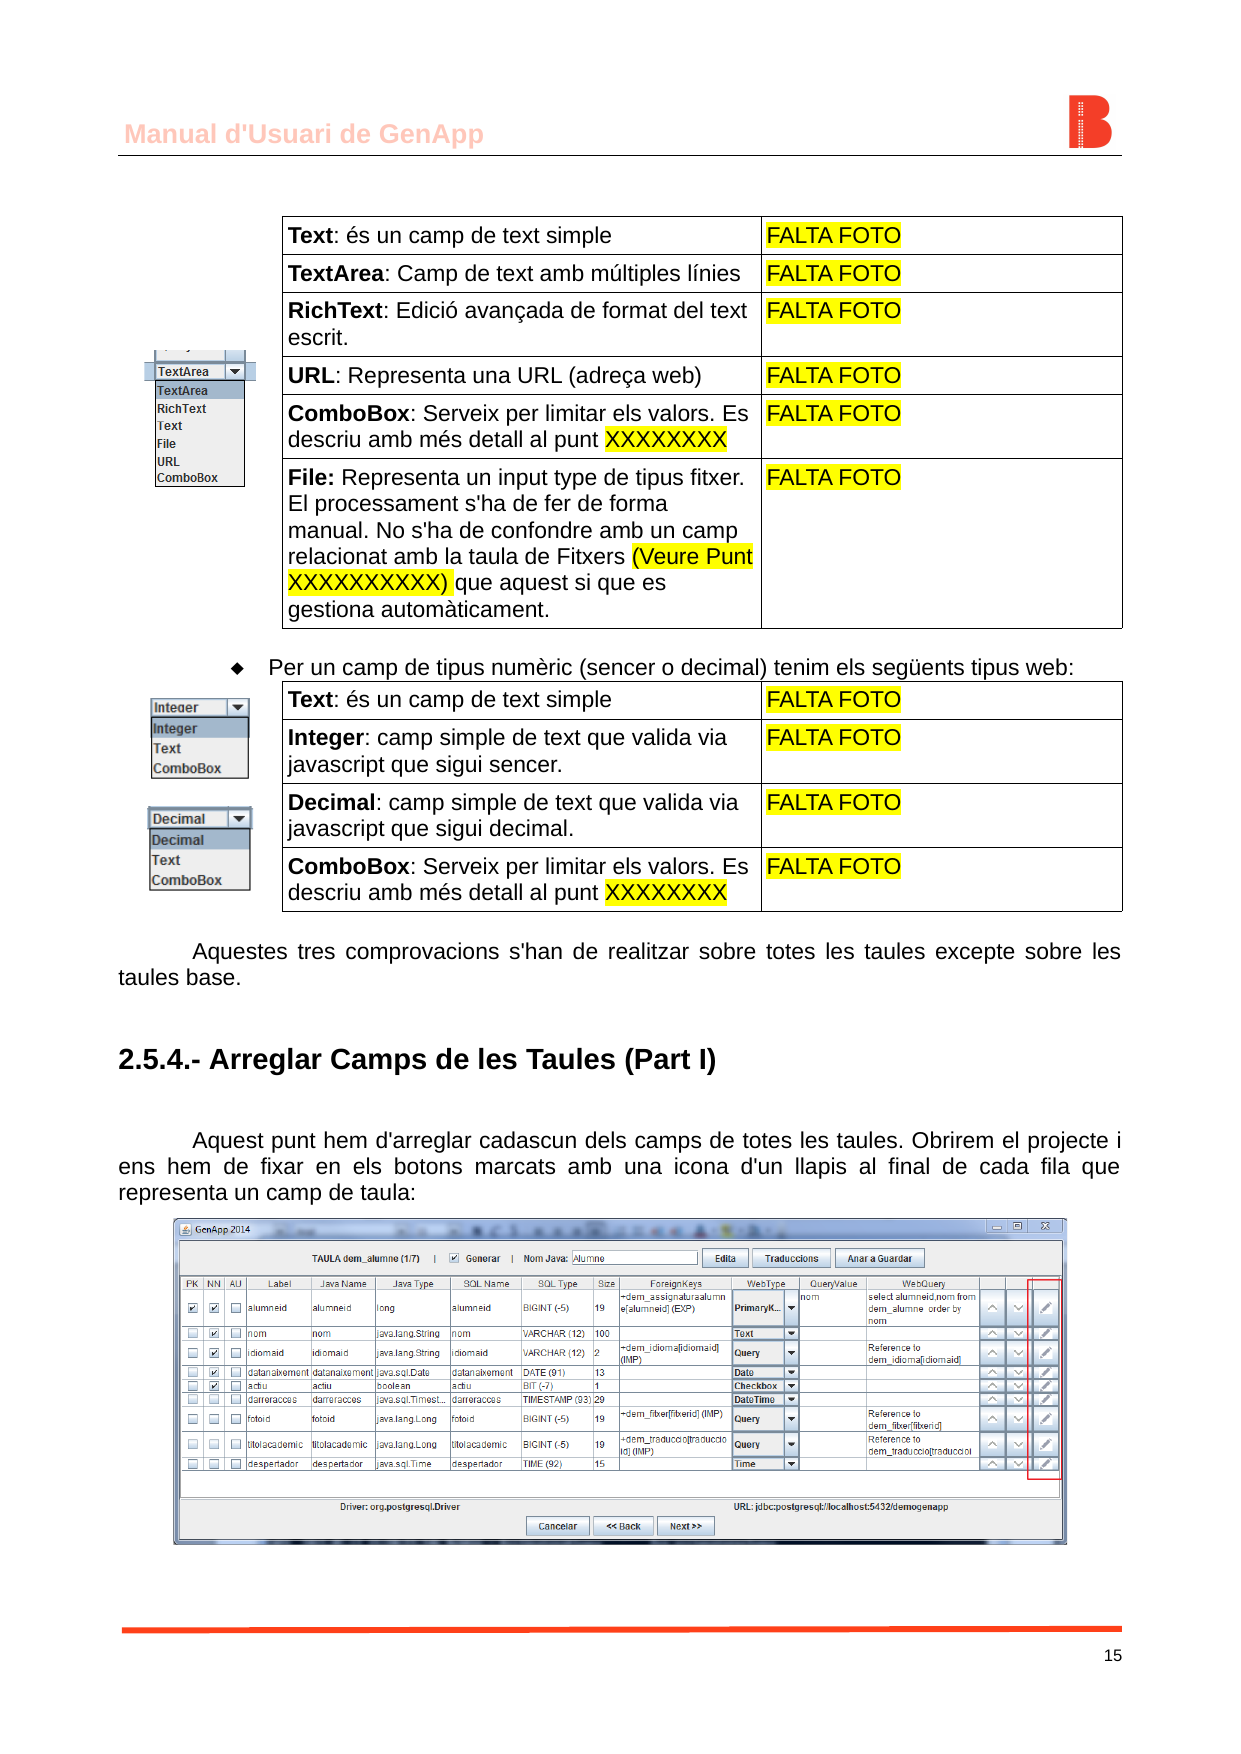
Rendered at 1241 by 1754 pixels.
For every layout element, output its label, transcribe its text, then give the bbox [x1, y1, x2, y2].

picture [150, 698, 250, 781]
table_cell File: Representa un input type de tipus fitxer. El processament s'ha de fer de forma manual. No s'ha de confondre amb un camp relacionat amb la taula de Fitxers (Veure Punt XXXXXXXXXX) que aquest si que es gestiona automàticament. [283, 459, 761, 628]
table_cell RichText: Edició avançada de format del text escrit. [283, 293, 761, 356]
table_cell FALTA FOTO [762, 255, 1122, 292]
table_header Text: és un camp de text simple [283, 682, 761, 718]
list Per un camp de tipus numèric (sencer o decimal) tenim els següents tipus web: [231, 654, 1122, 681]
table_header FALTA FOTO [762, 682, 1122, 718]
table_cell ComboBox: Serveix per limitar els valors. Es descriu amb més detall al punt XXXXXXXX [283, 848, 761, 911]
table_header [118, 681, 282, 911]
table_cell Decimal: camp simple de text que valida via javascript que sigui decimal. [283, 784, 761, 847]
table_header FALTA FOTO [762, 217, 1122, 254]
subtitle Arreglar Camps de les Taules (Part I) [118, 1042, 1122, 1075]
table_cell FALTA FOTO [762, 395, 1122, 458]
text Aquestes tres comprovacions s'han de realitzar sobre totes les taules excepte sobre les taules base. [118, 938, 1122, 990]
picture [144, 350, 256, 493]
table_cell FALTA FOTO [762, 293, 1122, 356]
table_cell ComboBox: Serveix per limitar els valors. Es descriu amb més detall al punt XXXXXXXX [283, 395, 761, 458]
table_cell FALTA FOTO [762, 357, 1122, 394]
picture [173, 1218, 1068, 1545]
table_header [118, 216, 282, 628]
table_header Text: és un camp de text simple [283, 217, 761, 254]
table_cell Integer: camp simple de text que valida via javascript que sigui sencer. [283, 720, 761, 783]
table_cell TextArea: Camp de text amb múltiples línies [283, 255, 761, 292]
picture [147, 806, 254, 894]
table_cell FALTA FOTO [762, 459, 1122, 628]
text Aquest punt hem d'arreglar cadascun dels camps de totes les taules. Obrirem el projecte i ens hem de fixar en els botons marcats amb una icona d'un llapis al final de cada fila que representa un camp de taula: [118, 1127, 1122, 1206]
picture [1063, 94, 1117, 150]
table_cell URL: Representa una URL (adreça web) [283, 357, 761, 394]
table_cell FALTA FOTO [762, 720, 1122, 783]
table_cell FALTA FOTO [762, 784, 1122, 847]
table_cell FALTA FOTO [762, 848, 1122, 911]
